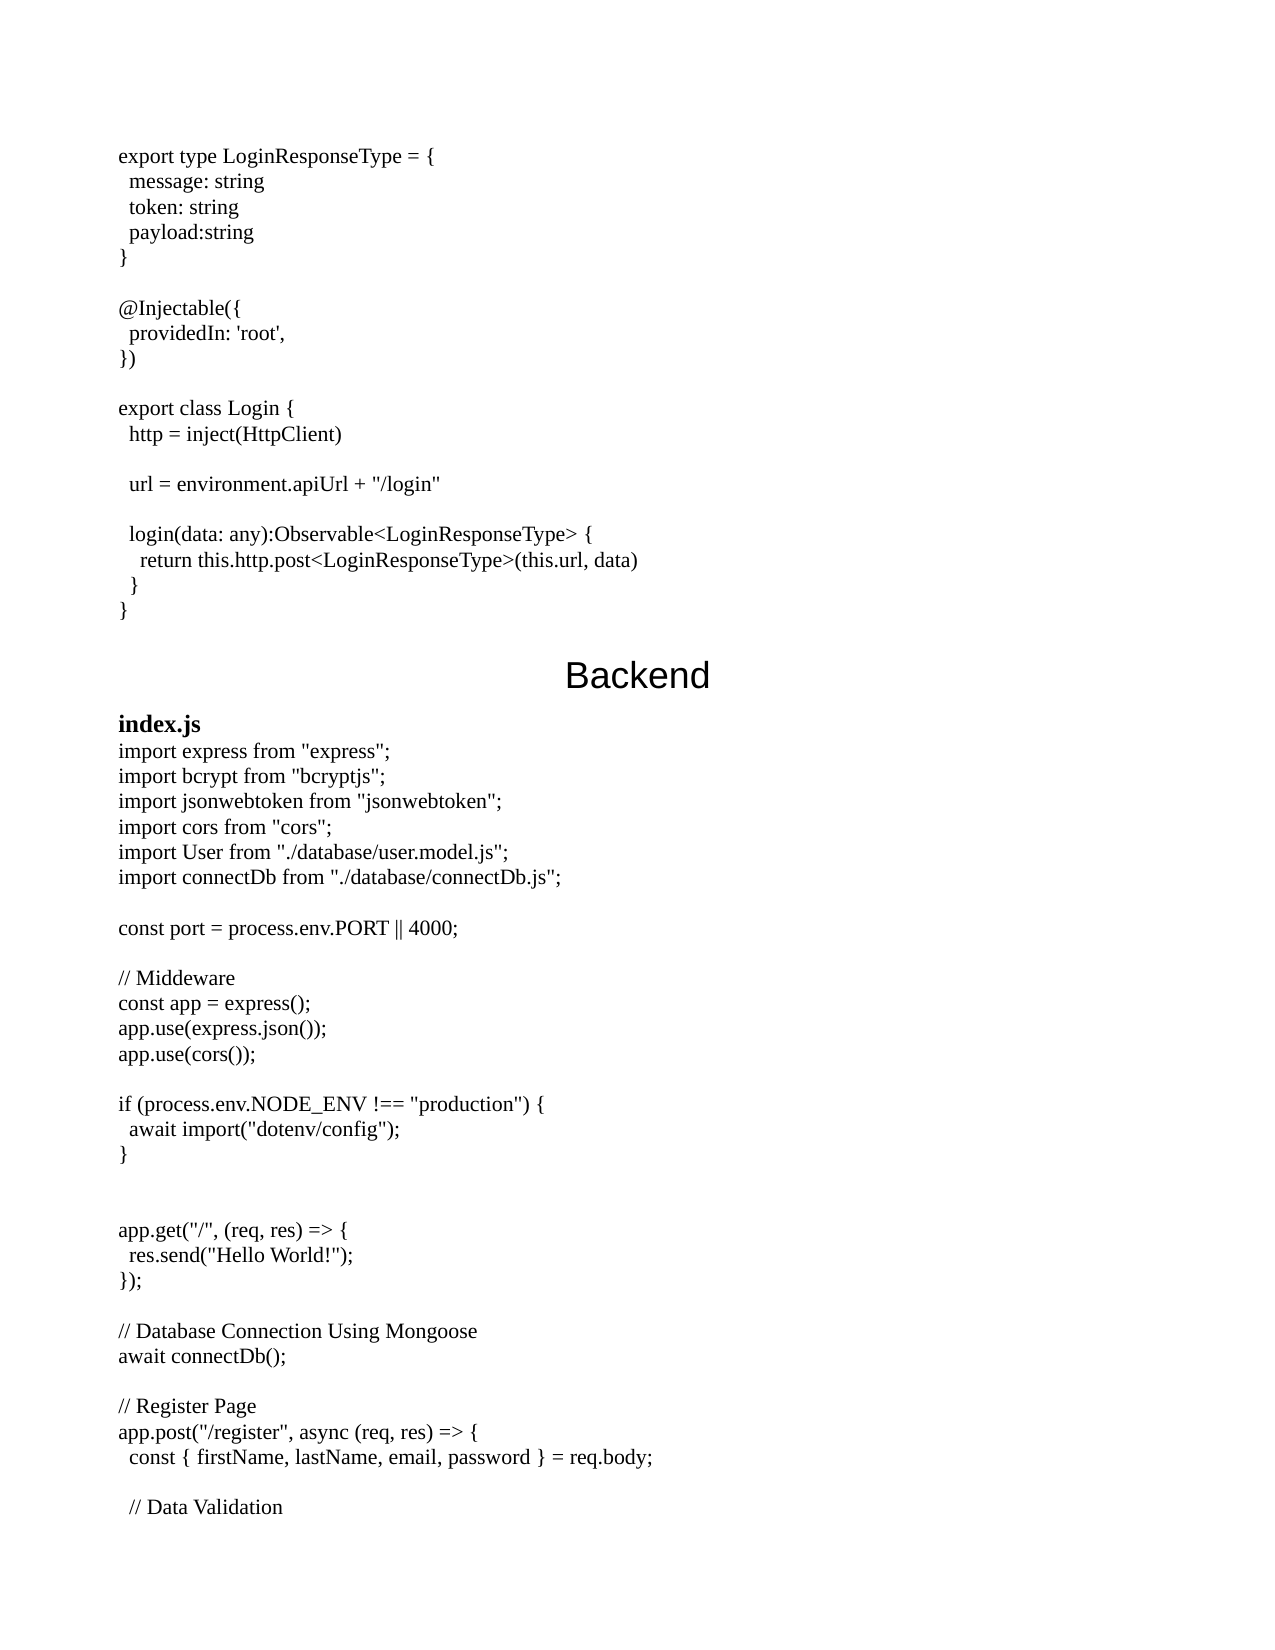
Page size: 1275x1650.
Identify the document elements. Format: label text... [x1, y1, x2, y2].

text app.post("/register", async (req, res) => { [118, 1419, 1157, 1444]
text export class Login { [118, 395, 1157, 421]
text token: string [118, 194, 1157, 219]
text const port = process.env.PORT || 4000; [118, 914, 1157, 940]
text // Data Validation [118, 1494, 1157, 1519]
text providedIn: 'root', [118, 320, 1157, 345]
text export type LoginResponseType = { [118, 143, 1157, 168]
text login(data: any):Observable<LoginResponseType> { [118, 521, 1157, 547]
text import User from "./database/user.model.js"; [118, 839, 1157, 864]
text const app = express(); [118, 990, 1157, 1015]
text } [118, 244, 1157, 269]
text message: string [118, 168, 1157, 194]
text }); [118, 1267, 1157, 1293]
text import express from "express"; [118, 738, 1157, 763]
text app.use(cors()); [118, 1041, 1157, 1066]
text app.get("/", (req, res) => { [118, 1217, 1157, 1242]
text import jsonwebtoken from "jsonwebtoken"; [118, 788, 1157, 814]
text url = environment.apiUrl + "/login" [118, 471, 1157, 496]
text import connectDb from "./database/connectDb.js"; [118, 864, 1157, 889]
text app.use(express.json()); [118, 1015, 1157, 1041]
text import cors from "cors"; [118, 814, 1157, 839]
text }) [118, 345, 1157, 370]
text import bcrypt from "bcryptjs"; [118, 763, 1157, 788]
text const { firstName, lastName, email, password } = req.body; [118, 1444, 1157, 1469]
text await import("dotenv/config"); [118, 1116, 1157, 1141]
text // Database Connection Using Mongoose [118, 1318, 1157, 1343]
text return this.http.post<LoginResponseType>(this.url, data) [118, 547, 1157, 572]
text payload:string [118, 219, 1157, 244]
text res.send("Hello World!"); [118, 1242, 1157, 1267]
text await connectDb(); [118, 1343, 1157, 1368]
text index.js [118, 709, 1157, 738]
text } [118, 572, 1157, 597]
text if (process.env.NODE_ENV !== "production") { [118, 1091, 1157, 1116]
text // Middeware [118, 965, 1157, 990]
text http = inject(HttpClient) [118, 421, 1157, 446]
text // Register Page [118, 1393, 1157, 1419]
subtitle Backend [118, 654, 1157, 697]
text } [118, 597, 1157, 622]
text @Injectable({ [118, 294, 1157, 320]
text } [118, 1141, 1157, 1167]
